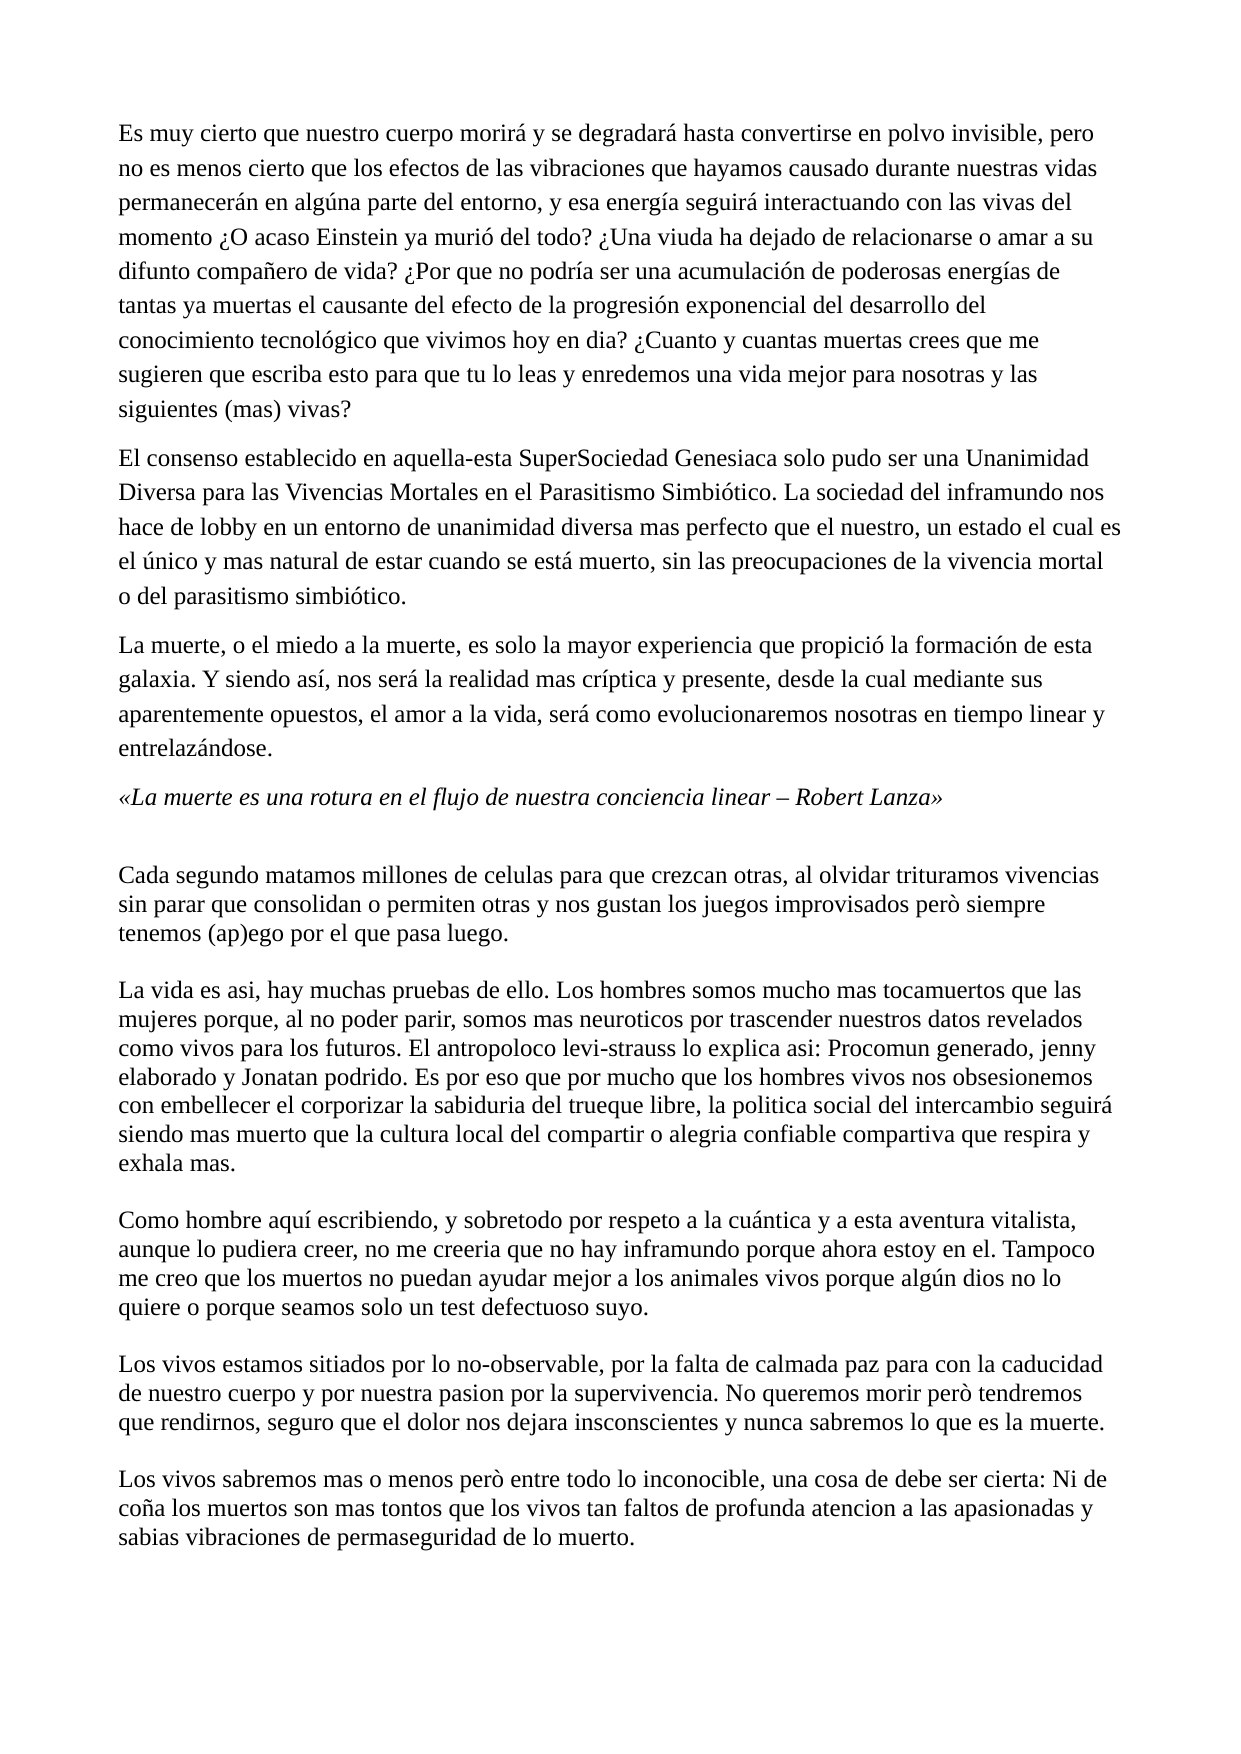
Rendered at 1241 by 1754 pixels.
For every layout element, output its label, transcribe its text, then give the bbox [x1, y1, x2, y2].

text La vida es asi, hay muchas pruebas de ello. Los hombres somos mucho mas tocamuertos que las mujeres porque, al no poder parir, somos mas neuroticos por trascender nuestros datos revelados como vivos para los futuros. El antropoloco levi-strauss lo explica asi: Procomun generado, jenny elaborado y Jonatan podrido. Es por eso que por mucho que los hombres vivos nos obsesionemos con embellecer el corporizar la sabiduria del trueque libre, la politica social del intercambio seguirá siendo mas muerto que la cultura local del compartir o alegria confiable compartiva que respira y exhala mas. [118, 975, 1122, 1177]
text Los vivos sabremos mas o menos però entre todo lo inconocible, una cosa de debe ser cierta: Ni de coña los muertos son mas tontos que los vivos tan faltos de profunda atencion a las apasionadas y sabias vibraciones de permaseguridad de lo muerto. [118, 1464, 1122, 1550]
text «La muerte es una rotura en el flujo de nuestra conciencia linear – Robert Lanza» [118, 782, 1122, 811]
text Los vivos estamos sitiados por lo no-observable, por la falta de calmada paz para con la caducidad de nuestro cuerpo y por nuestra pasion por la supervivencia. No queremos morir però tendremos que rendirnos, seguro que el dolor nos dejara insconscientes y nunca sabremos lo que es la muerte. [118, 1349, 1122, 1435]
text Es muy cierto que nuestro cuerpo morirá y se degradará hasta convertirse en polvo invisible, pero no es menos cierto que los efectos de las vibraciones que hayamos causado durante nuestras vidas permanecerán en algúna parte del entorno, y esa energía seguirá interactuando con las vivas del momento ¿O acaso Einstein ya murió del todo? ¿Una viuda ha dejado de relacionarse o amar a su difunto compañero de vida? ¿Por que no podría ser una acumulación de poderosas energías de tantas ya muertas el causante del efecto de la progresión exponencial del desarrollo del conocimiento tecnológico que vivimos hoy en dia? ¿Cuanto y cuantas muertas crees que me sugieren que escriba esto para que tu lo leas y enredemos una vida mejor para nosotras y las siguientes (mas) vivas? [118, 118, 1122, 423]
text La muerte, o el miedo a la muerte, es solo la mayor experiencia que propició la formación de esta galaxia. Y siendo así, nos será la realidad mas críptica y presente, desde la cual mediante sus aparentemente opuestos, el amor a la vida, será como evolucionaremos nosotras en tiempo linear y entrelazándose. [118, 630, 1122, 762]
text Como hombre aquí escribiendo, y sobretodo por respeto a la cuántica y a esta aventura vitalista, aunque lo pudiera creer, no me creeria que no hay inframundo porque ahora estoy en el. Tampoco me creo que los muertos no puedan ayudar mejor a los animales vivos porque algún dios no lo quiere o porque seamos solo un test defectuoso suyo. [118, 1205, 1122, 1320]
text Cada segundo matamos millones de celulas para que crezcan otras, al olvidar trituramos vivencias sin parar que consolidan o permiten otras y nos gustan los juegos improvisados però siempre tenemos (ap)ego por el que pasa luego. [118, 860, 1122, 947]
text El consenso establecido en aquella-esta SuperSociedad Genesiaca solo pudo ser una Unanimidad Diversa para las Vivencias Mortales en el Parasitismo Simbiótico. La sociedad del inframundo nos hace de lobby en un entorno de unanimidad diversa mas perfecto que el nuestro, un estado el cual es el único y mas natural de estar cuando se está muerto, sin las preocupaciones de la vivencia mortal o del parasitismo simbiótico. [118, 443, 1122, 610]
